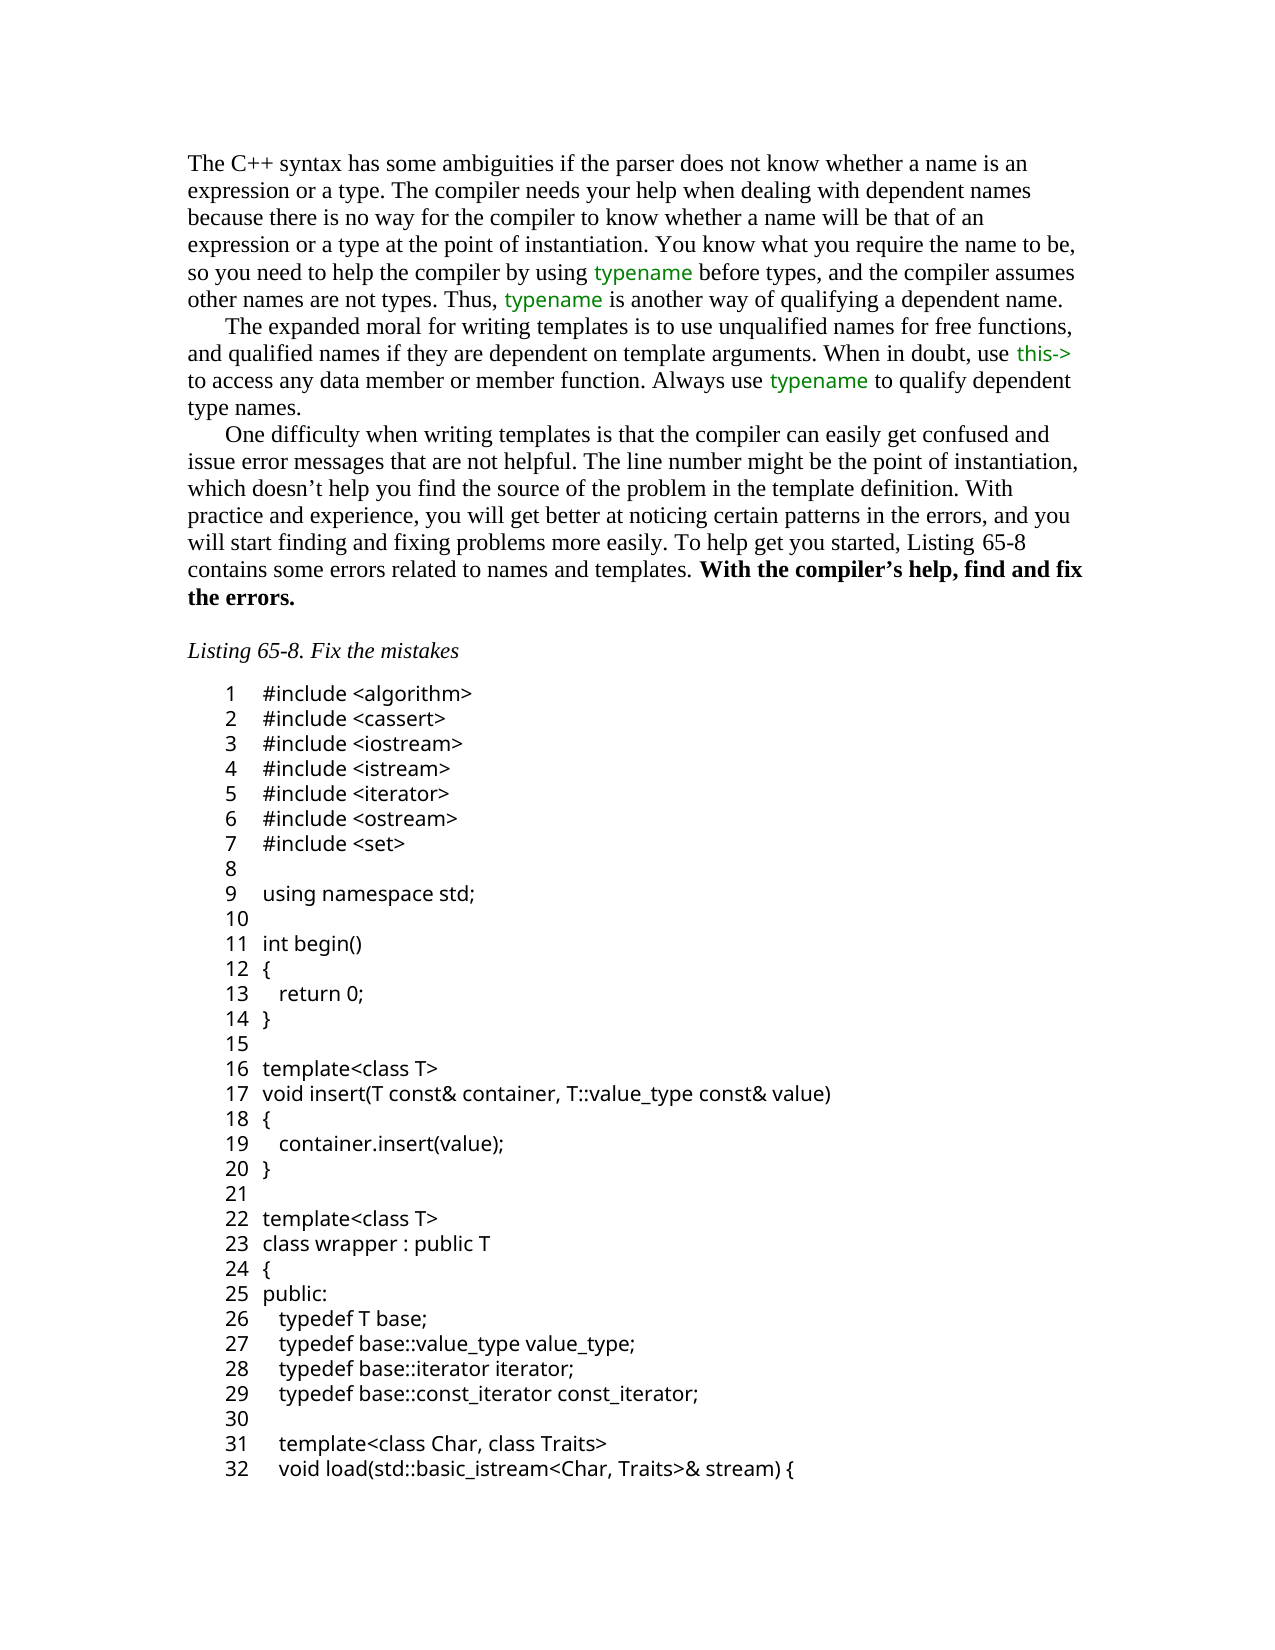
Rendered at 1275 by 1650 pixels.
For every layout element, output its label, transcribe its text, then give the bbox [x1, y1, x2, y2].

list void insert(T const& container, T::value_type const& value) [225, 1081, 1072, 1106]
list template<class T> [225, 1056, 1072, 1081]
list #include <ostream> [225, 806, 1072, 831]
list { [225, 1256, 1072, 1281]
text Listing 65-8. Fix the mistakes [187, 635, 1087, 664]
text The expanded moral for writing templates is to use unqualified names for free functions, and qualified names if they are dependent on template arguments. When in doubt, use this-> to access any data member or member function. Always use typename to qualify dependent type names. [187, 312, 1087, 421]
list template<class T> [225, 1206, 1072, 1231]
list public: [225, 1281, 1072, 1306]
list #include <algorithm> [225, 681, 1072, 706]
list template<class Char, class Traits> [225, 1431, 1072, 1456]
text One difficulty when writing templates is that the compiler can easily get confused and issue error messages that are not helpful. The line number might be the point of instantiation, which doesn’t help you find the source of the problem in the template definition. With practice and experience, you will get better at noticing certain patterns in the errors, and you will start finding and fixing problems more easily. To help get you started, Listing 65-8 contains some errors related to names and templates. With the compiler’s help, find and fix the errors. [187, 421, 1087, 610]
list container.insert(value); [225, 1131, 1072, 1156]
list } [225, 1156, 1072, 1181]
list #include <istream> [225, 756, 1072, 781]
list #include <iostream> [225, 731, 1072, 756]
list typedef base::const_iterator const_iterator; [225, 1381, 1072, 1406]
list { [225, 956, 1072, 981]
list int begin() [225, 931, 1072, 956]
list #include <iterator> [225, 781, 1072, 806]
text The C++ syntax has some ambiguities if the parser does not know whether a name is an expression or a type. The compiler needs your help when dealing with dependent names because there is no way for the compiler to know whether a name will be that of an expression or a type at the point of instantiation. You know what you require the name to be, so you need to help the compiler by using typename before types, and the compiler assumes other names are not types. Thus, typename is another way of qualifying a dependent name. [187, 150, 1087, 312]
list class wrapper : public T [225, 1231, 1072, 1256]
list typedef base::iterator iterator; [225, 1356, 1072, 1381]
list return 0; [225, 981, 1072, 1006]
list typedef base::value_type value_type; [225, 1331, 1072, 1356]
list #include <set> [225, 831, 1072, 856]
list } [225, 1006, 1072, 1031]
list using namespace std; [225, 881, 1072, 906]
list void load(std::basic_istream<Char, Traits>& stream) { [225, 1456, 1072, 1481]
list typedef T base; [225, 1306, 1072, 1331]
list #include <cassert> [225, 706, 1072, 731]
list { [225, 1106, 1072, 1131]
